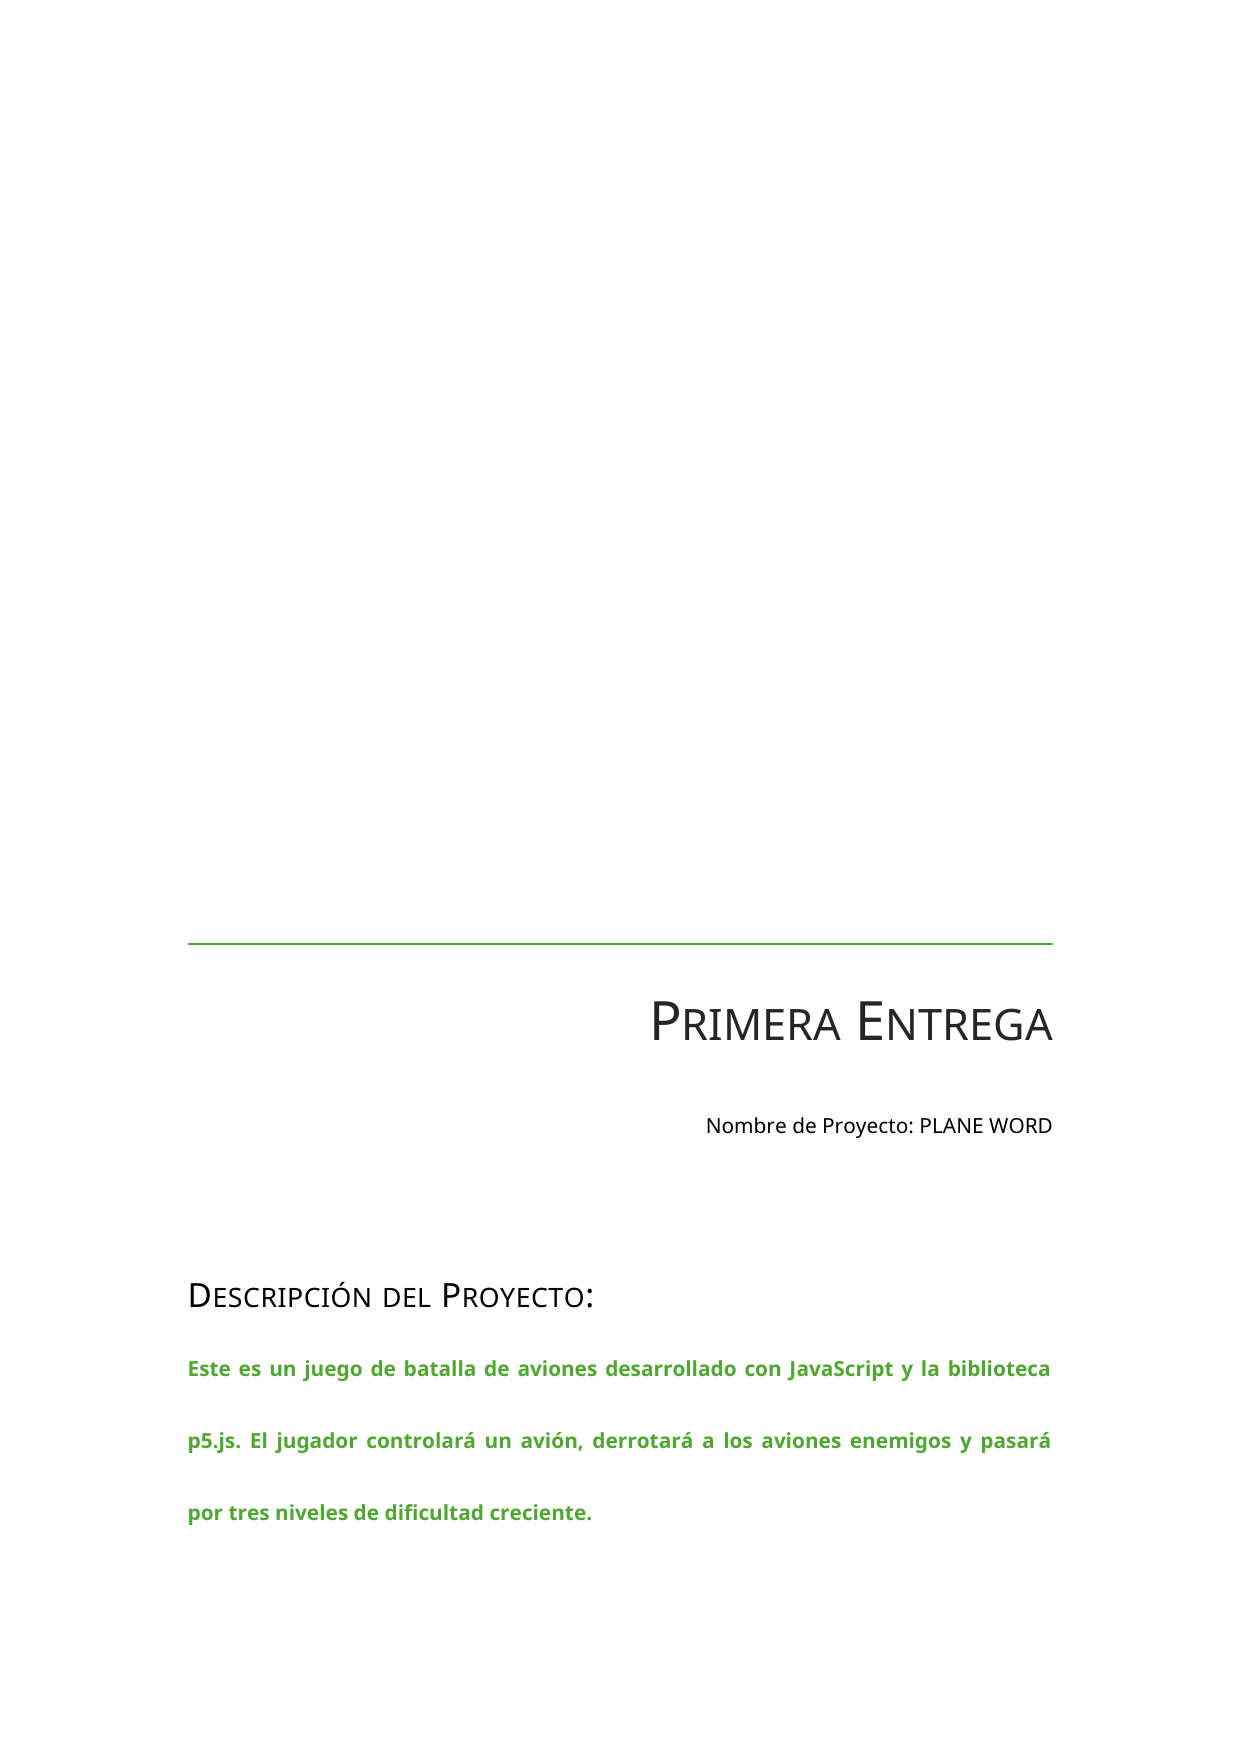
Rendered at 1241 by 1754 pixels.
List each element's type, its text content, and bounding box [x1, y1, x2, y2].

text Primera Entrega [187, 944, 1053, 1072]
text Este es un juego de batalla de aviones desarrollado con JavaScript y la biblioteca p5.js. El jugador controlará un avión, derrotará a los aviones enemigos y pasará por tres niveles de dificultad creciente. [187, 1326, 1053, 1533]
subtitle Descripción del Proyecto: [187, 1253, 1053, 1316]
text Nombre de Proyecto: PLANE WORD [187, 1084, 1053, 1147]
